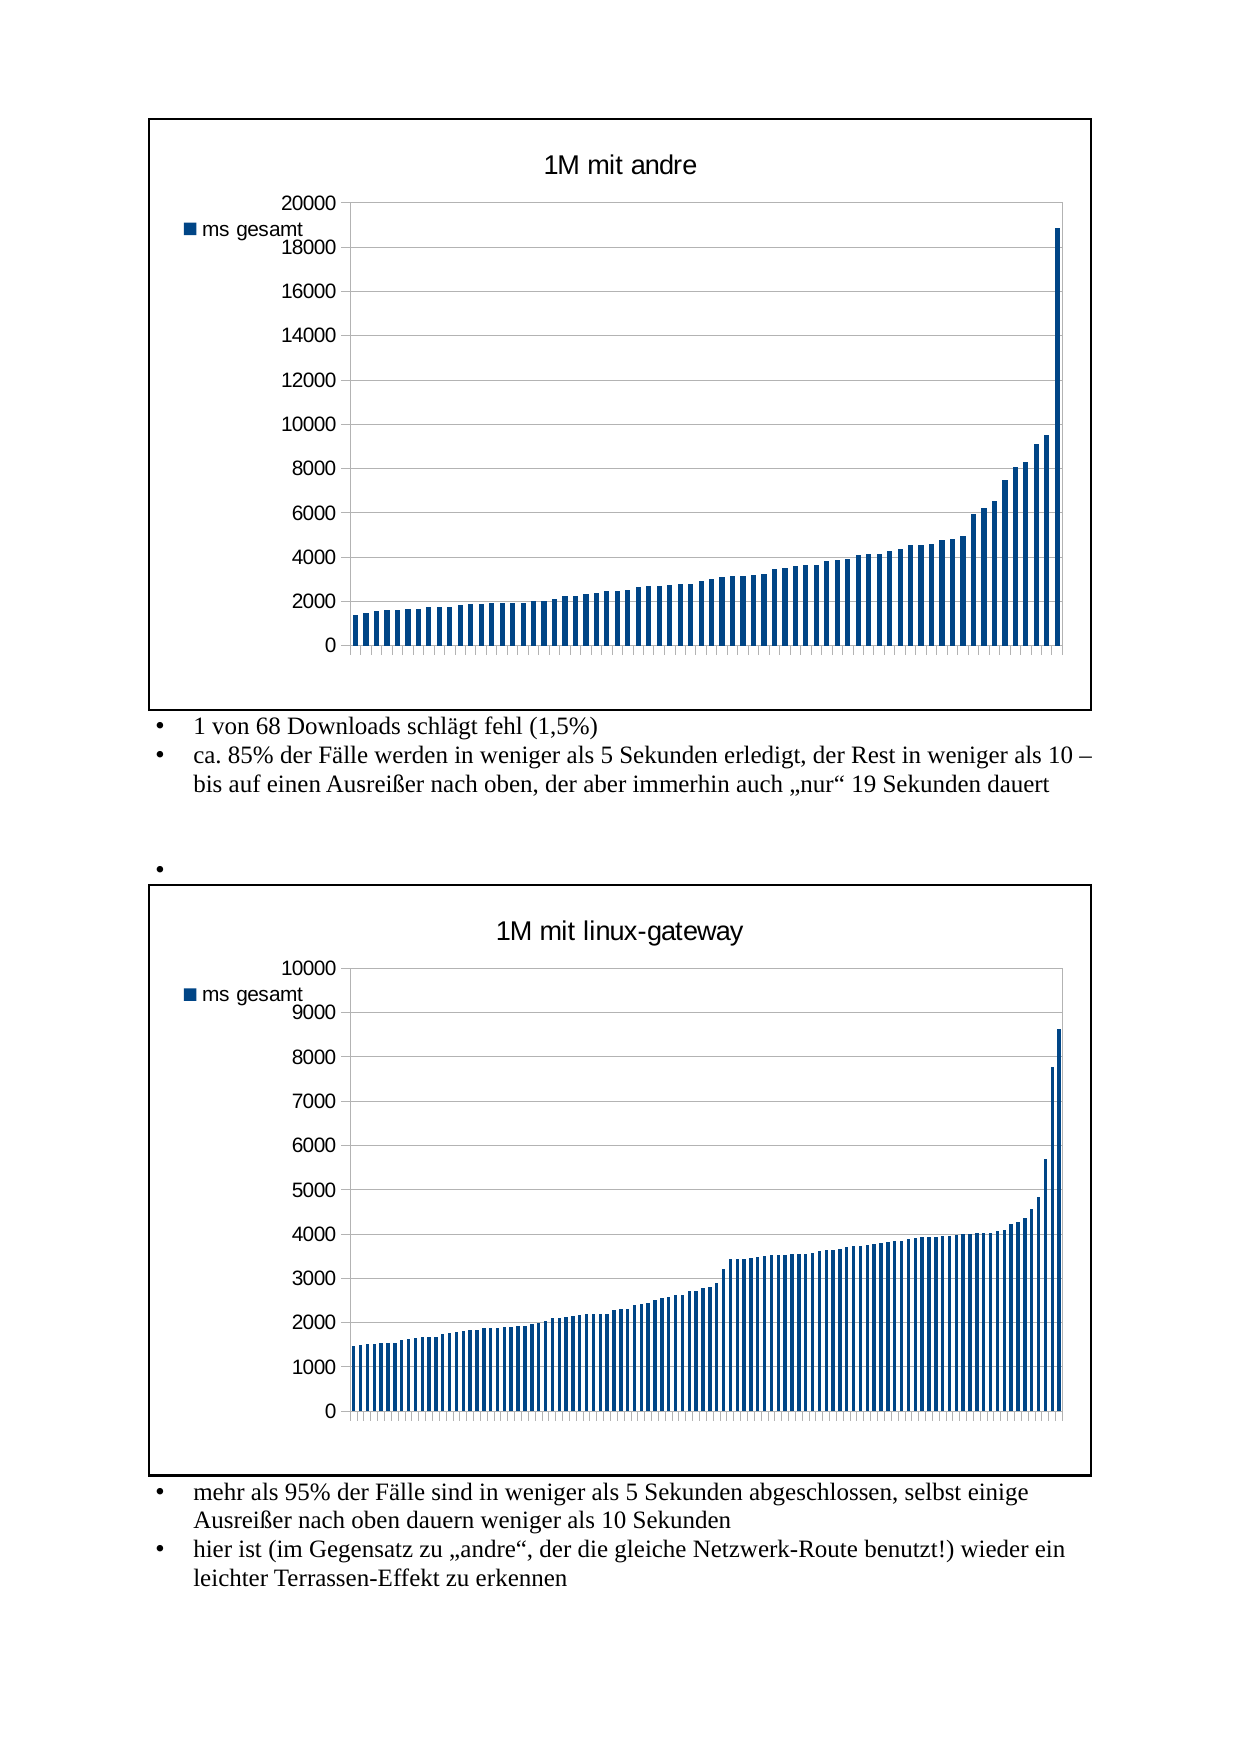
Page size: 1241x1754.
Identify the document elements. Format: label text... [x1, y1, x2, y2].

list ca. 85% der Fälle werden in weniger als 5 Sekunden erledigt, der Rest in weniger als 10 – bis auf einen Ausreißer nach oben, der aber immerhin auch „nur“ 19 Sekunden dauert [156, 740, 1122, 797]
list hier ist (im Gegensatz zu „andre“, der die gleiche Netzwerk-Route benutzt!) wieder ein leichter Terrassen-Effekt zu erkennen [156, 1534, 1122, 1592]
list 1 von 68 Downloads schlägt fehl (1,5%) [150, 120, 1090, 709]
list mehr als 95% der Fälle sind in weniger als 5 Sekunden abgeschlossen, selbst einige Ausreißer nach oben dauern weniger als 10 Sekunden [150, 886, 1090, 1474]
list 1 von 68 Downloads schlägt fehl (1,5%) [156, 118, 1122, 740]
list mehr als 95% der Fälle sind in weniger als 5 Sekunden abgeschlossen, selbst einige Ausreißer nach oben dauern weniger als 10 Sekunden [156, 884, 1122, 1534]
